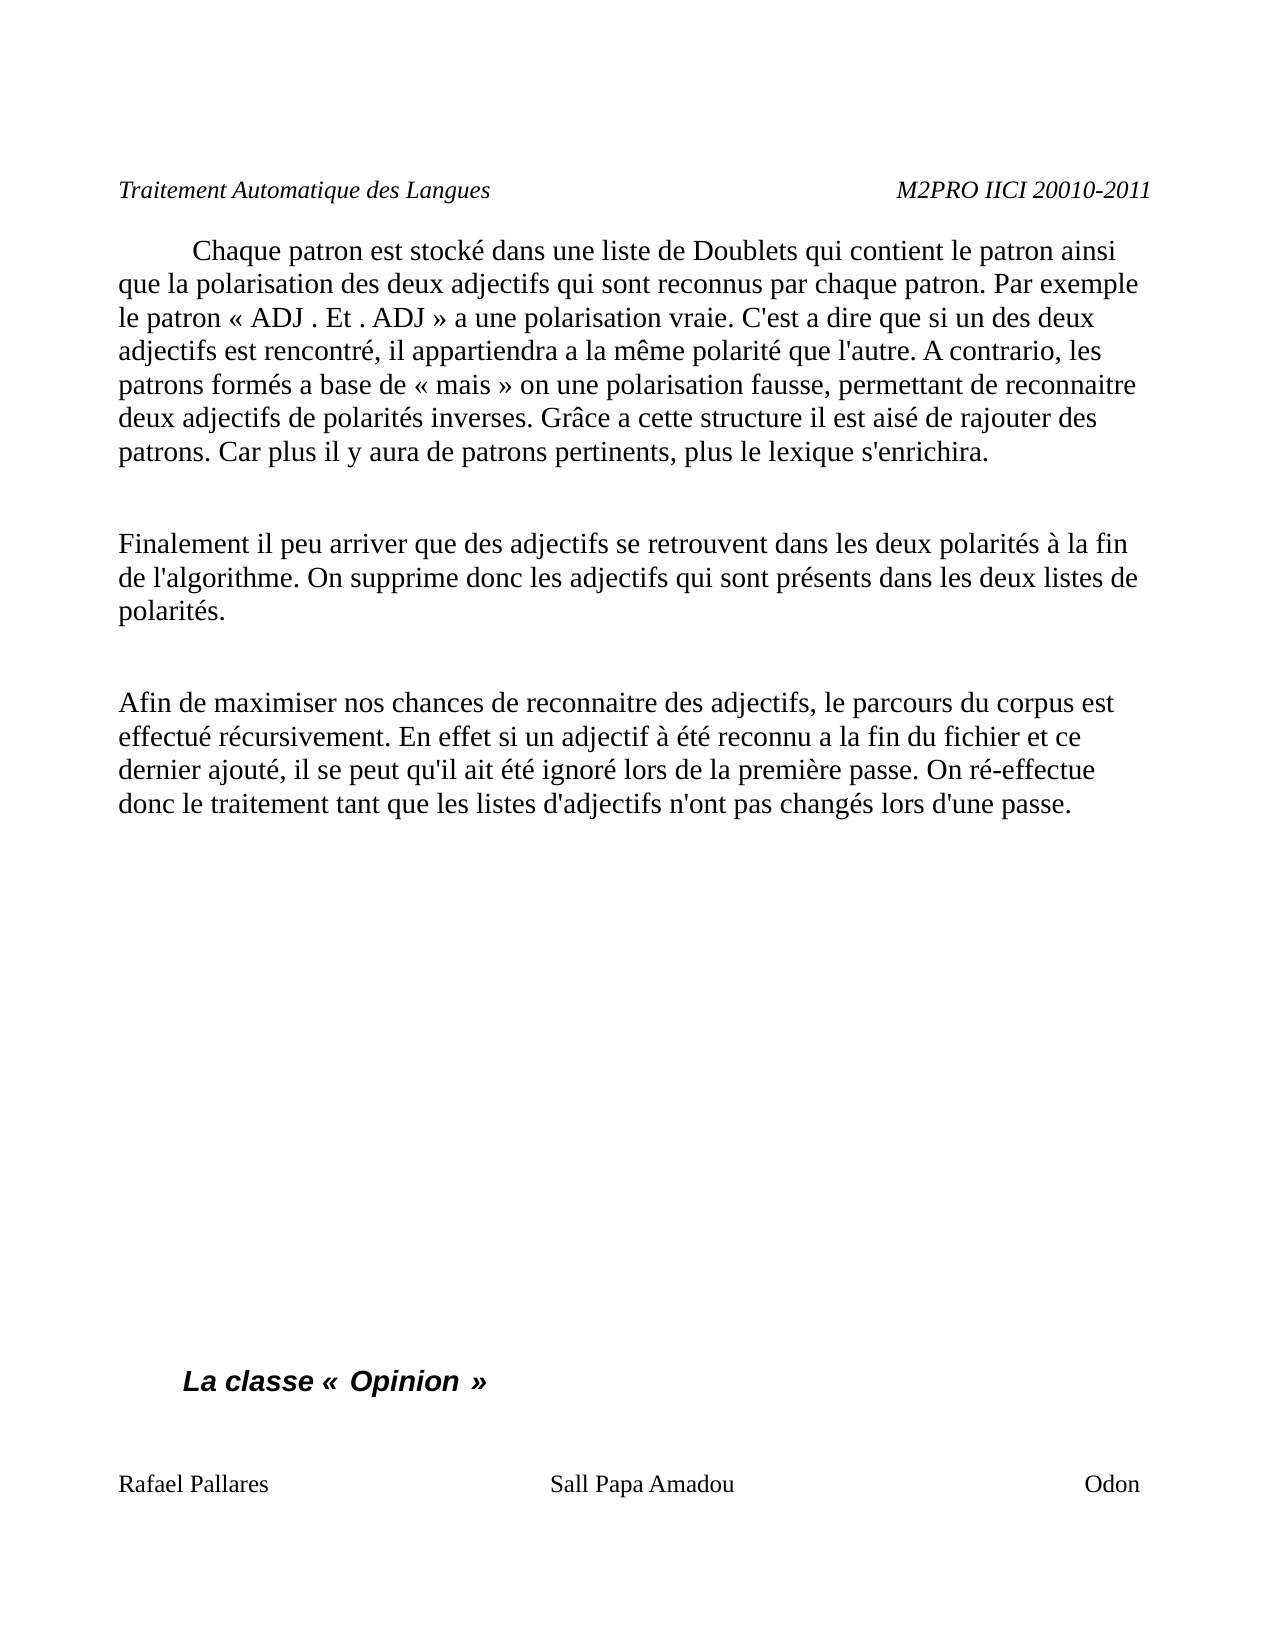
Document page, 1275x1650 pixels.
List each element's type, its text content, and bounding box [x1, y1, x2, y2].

subtitle La classe « Opinion » [118, 1363, 1157, 1397]
text Afin de maximiser nos chances de reconnaitre des adjectifs, le parcours du corpus est effectué récursivement. En effet si un adjectif à été reconnu a la fin du fichier et ce dernier ajouté, il se peut qu'il ait été ignoré lors de la première passe. On ré-effectue donc le traitement tant que les listes d'adjectifs n'ont pas changés lors d'une passe. [118, 685, 1157, 819]
text Chaque patron est stocké dans une liste de Doublets qui contient le patron ainsi que la polarisation des deux adjectifs qui sont reconnus par chaque patron. Par exemple le patron « ADJ . Et . ADJ » a une polarisation vraie. C'est a dire que si un des deux adjectifs est rencontré, il appartiendra a la même polarité que l'autre. A contrario, les patrons formés a base de « mais » on une polarisation fausse, permettant de reconnaitre deux adjectifs de polarités inverses. Grâce a cette structure il est aisé de rajouter des patrons. Car plus il y aura de patrons pertinents, plus le lexique s'enrichira. [118, 233, 1157, 468]
text Finalement il peu arriver que des adjectifs se retrouvent dans les deux polarités à la fin de l'algorithme. On supprime donc les adjectifs qui sont présents dans les deux listes de polarités. [118, 526, 1157, 627]
